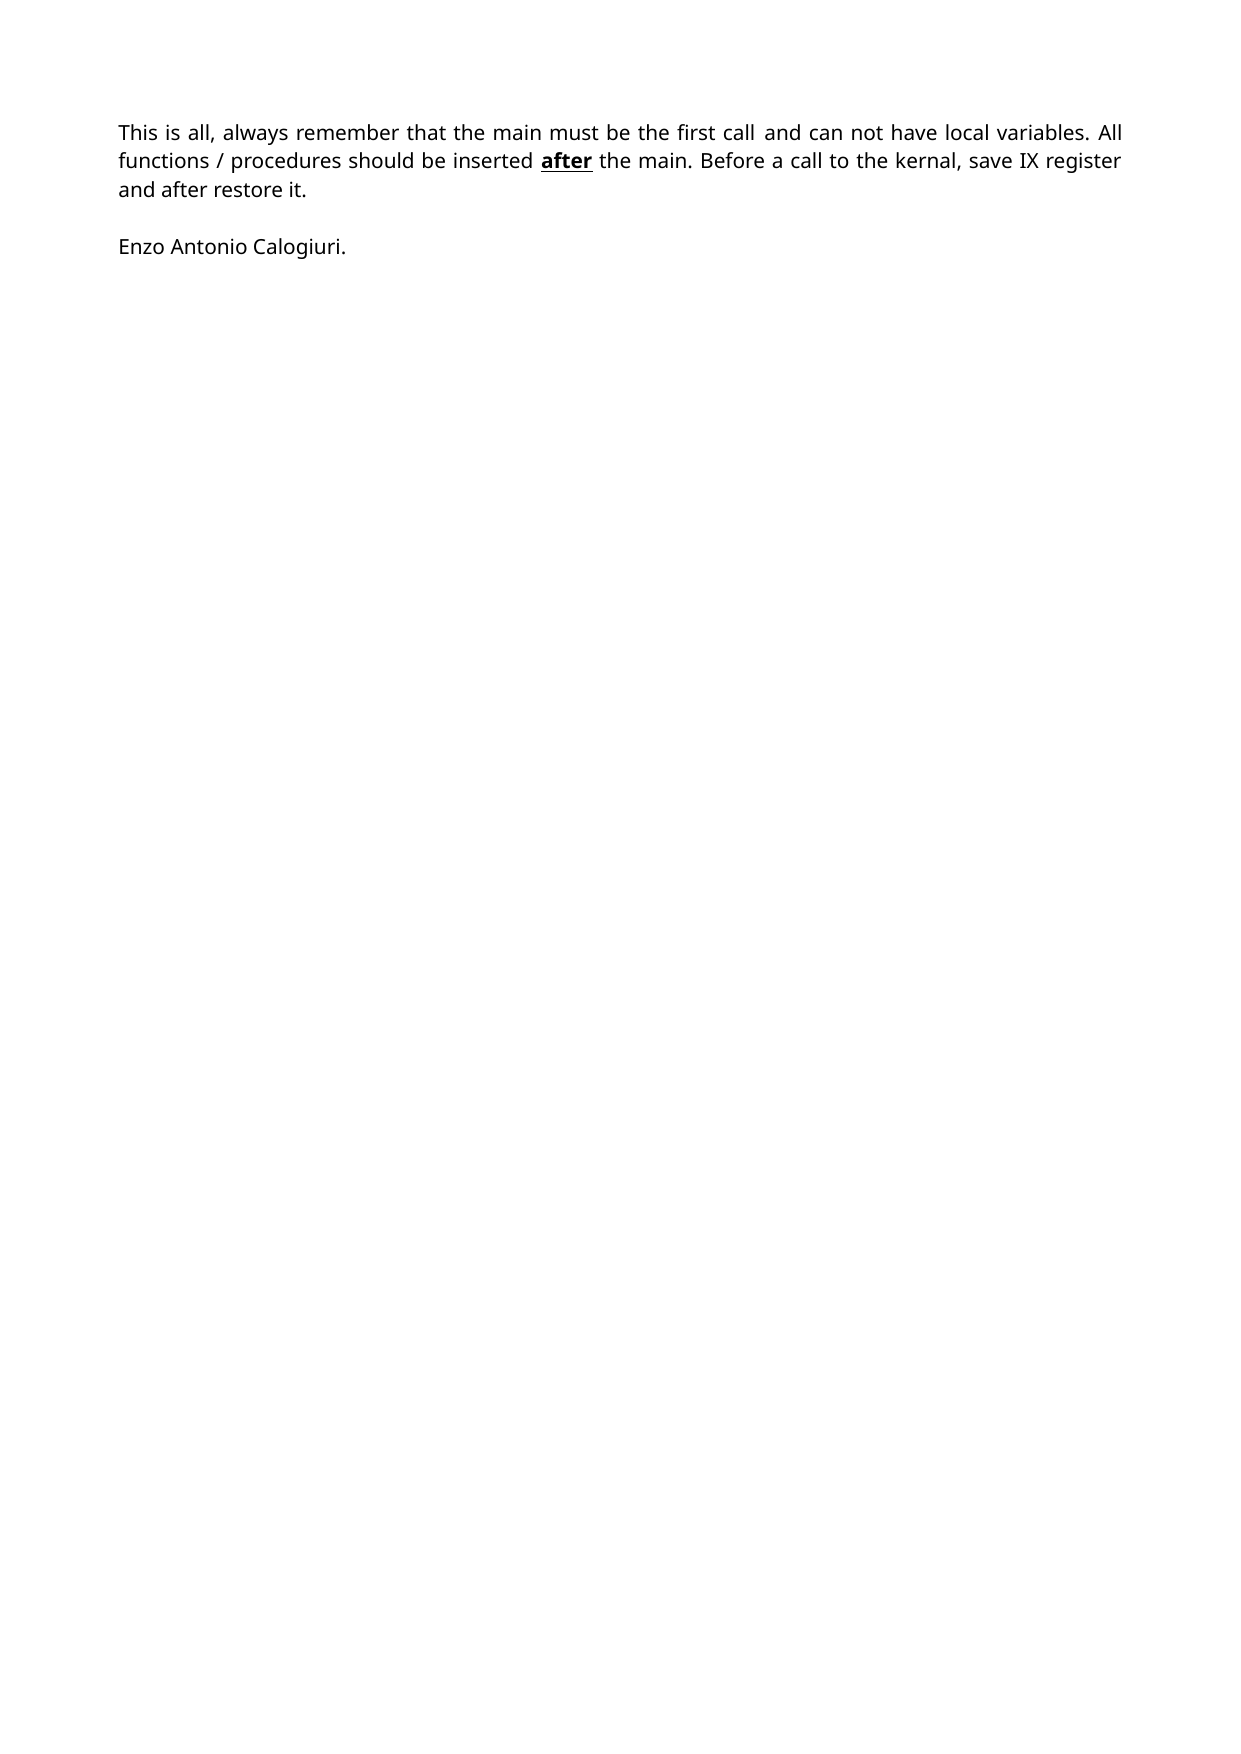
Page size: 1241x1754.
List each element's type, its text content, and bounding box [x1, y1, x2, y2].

text Enzo Antonio Calogiuri. [118, 232, 1122, 260]
text This is all, always remember that the main must be the first call and can not have local variables. All functions / procedures should be inserted after the main. Before a call to the kernal, save IX register and after restore it. [118, 118, 1122, 203]
